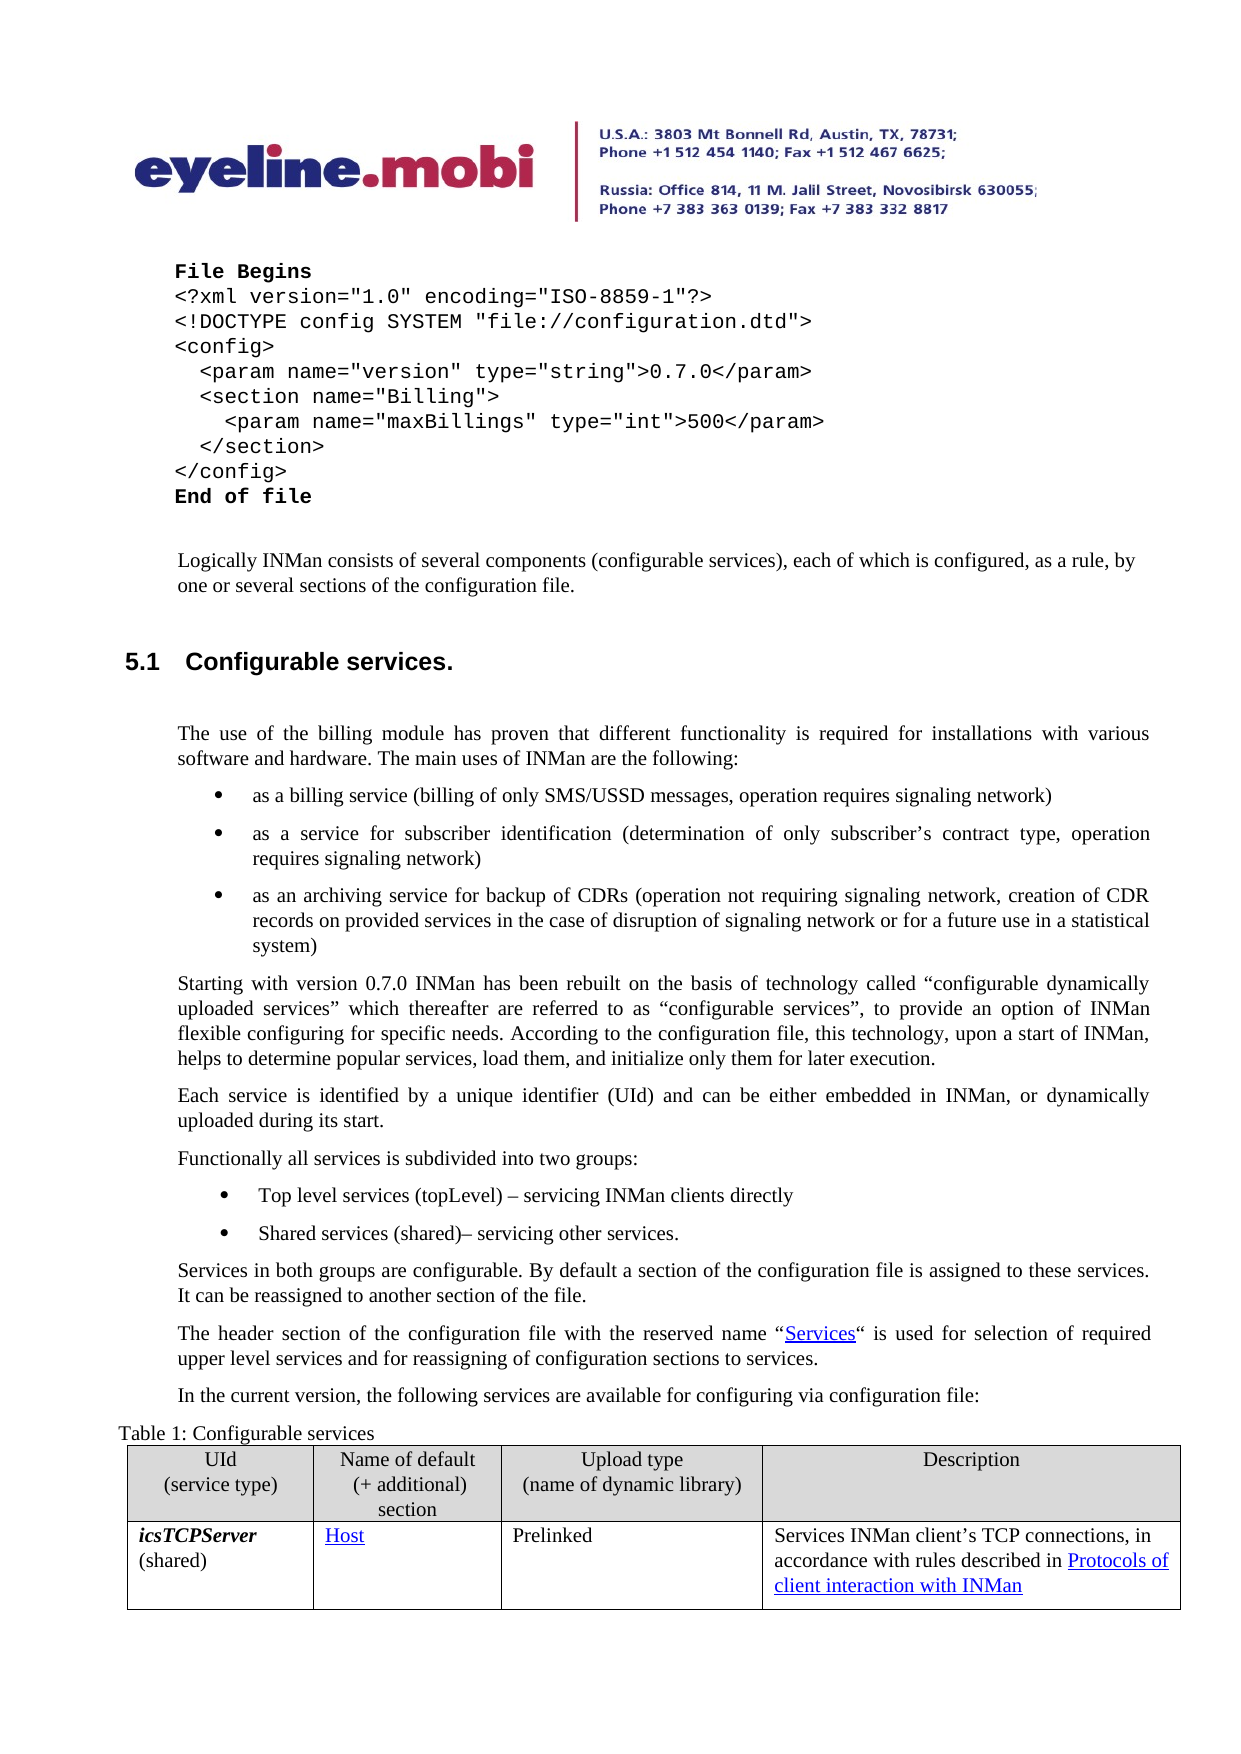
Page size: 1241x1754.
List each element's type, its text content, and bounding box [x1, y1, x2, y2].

table_cell Services INMan client’s TCP connections, in accordance with rules described in Protocols of client interaction with INMan [763, 1522, 1180, 1609]
text Services in both groups are configurable. By default a section of the configuration file is assigned to these services. It can be reassigned to another section of the file. [177, 1257, 1151, 1307]
text <?xml version="1.0" encoding="ISO-8859-1"?> [174, 285, 1151, 310]
table_header Upload type (name of dynamic library) [502, 1446, 762, 1521]
text <config> [174, 335, 1151, 360]
text The use of the billing module has proven that different functionality is required for installations with various software and hardware. The main uses of INMan are the following: [177, 720, 1151, 770]
text Each service is identified by a unique identifier (UId) and can be either embedded in INMan, or dynamically uploaded during its start. [177, 1082, 1151, 1132]
text File Begins [174, 260, 1151, 285]
subtitle Configurable services. [118, 647, 1151, 676]
text Starting with version 0.7.0 INMan has been rebuilt on the basis of technology called “configurable dynamically uploaded services” which thereafter are referred to as “configurable services”, to provide an option of INMan flexible configuring for specific needs. According to the configuration file, this technology, upon a start of INMan, helps to determine popular services, load them, and initialize only them for later execution. [177, 970, 1151, 1070]
text <!DOCTYPE config SYSTEM "file://configuration.dtd"> [174, 310, 1151, 335]
table_header UId (service type) [128, 1446, 313, 1521]
text In the current version, the following services are available for configuring via configuration file: [177, 1382, 1151, 1407]
text <section name="Billing"> [174, 385, 1151, 410]
table_header Description [763, 1446, 1180, 1521]
table_cell Prelinked [502, 1522, 762, 1609]
text </config> [174, 460, 1151, 485]
text Table 1: Configurable services [118, 1420, 1151, 1445]
list as an archiving service for backup of CDRs (operation not requiring signaling network, creation of CDR records on provided services in the case of disruption of signaling network or for a future use in a statistical system) [215, 882, 1151, 957]
list Top level services (topLevel) – servicing INMan clients directly [221, 1182, 1151, 1207]
text The header section of the configuration file with the reserved name “Services“ is used for selection of required upper level services and for reassigning of configuration sections to services. [177, 1320, 1151, 1370]
text End of file [174, 485, 1151, 510]
list as a service for subscriber identification (determination of only subscriber’s contract type, operation requires signaling network) [215, 820, 1151, 870]
text <param name="version" type="string">0.7.0</param> [174, 360, 1151, 385]
text Logically INMan consists of several components (configurable services), each of which is configured, as a rule, by one or several sections of the configuration file. [177, 547, 1151, 597]
text Functionally all services is subdivided into two groups: [177, 1145, 1151, 1170]
text </section> [174, 435, 1151, 460]
table_header Name of default (+ additional) section [314, 1446, 501, 1521]
picture [134, 121, 1037, 222]
table_cell icsTCPServer (shared) [128, 1522, 313, 1609]
list as a billing service (billing of only SMS/USSD messages, operation requires signaling network) [215, 782, 1151, 807]
text <param name="maxBillings" type="int">500</param> [174, 410, 1151, 435]
table_cell Host [314, 1522, 501, 1609]
list Shared services (shared)– servicing other services. [221, 1220, 1151, 1245]
